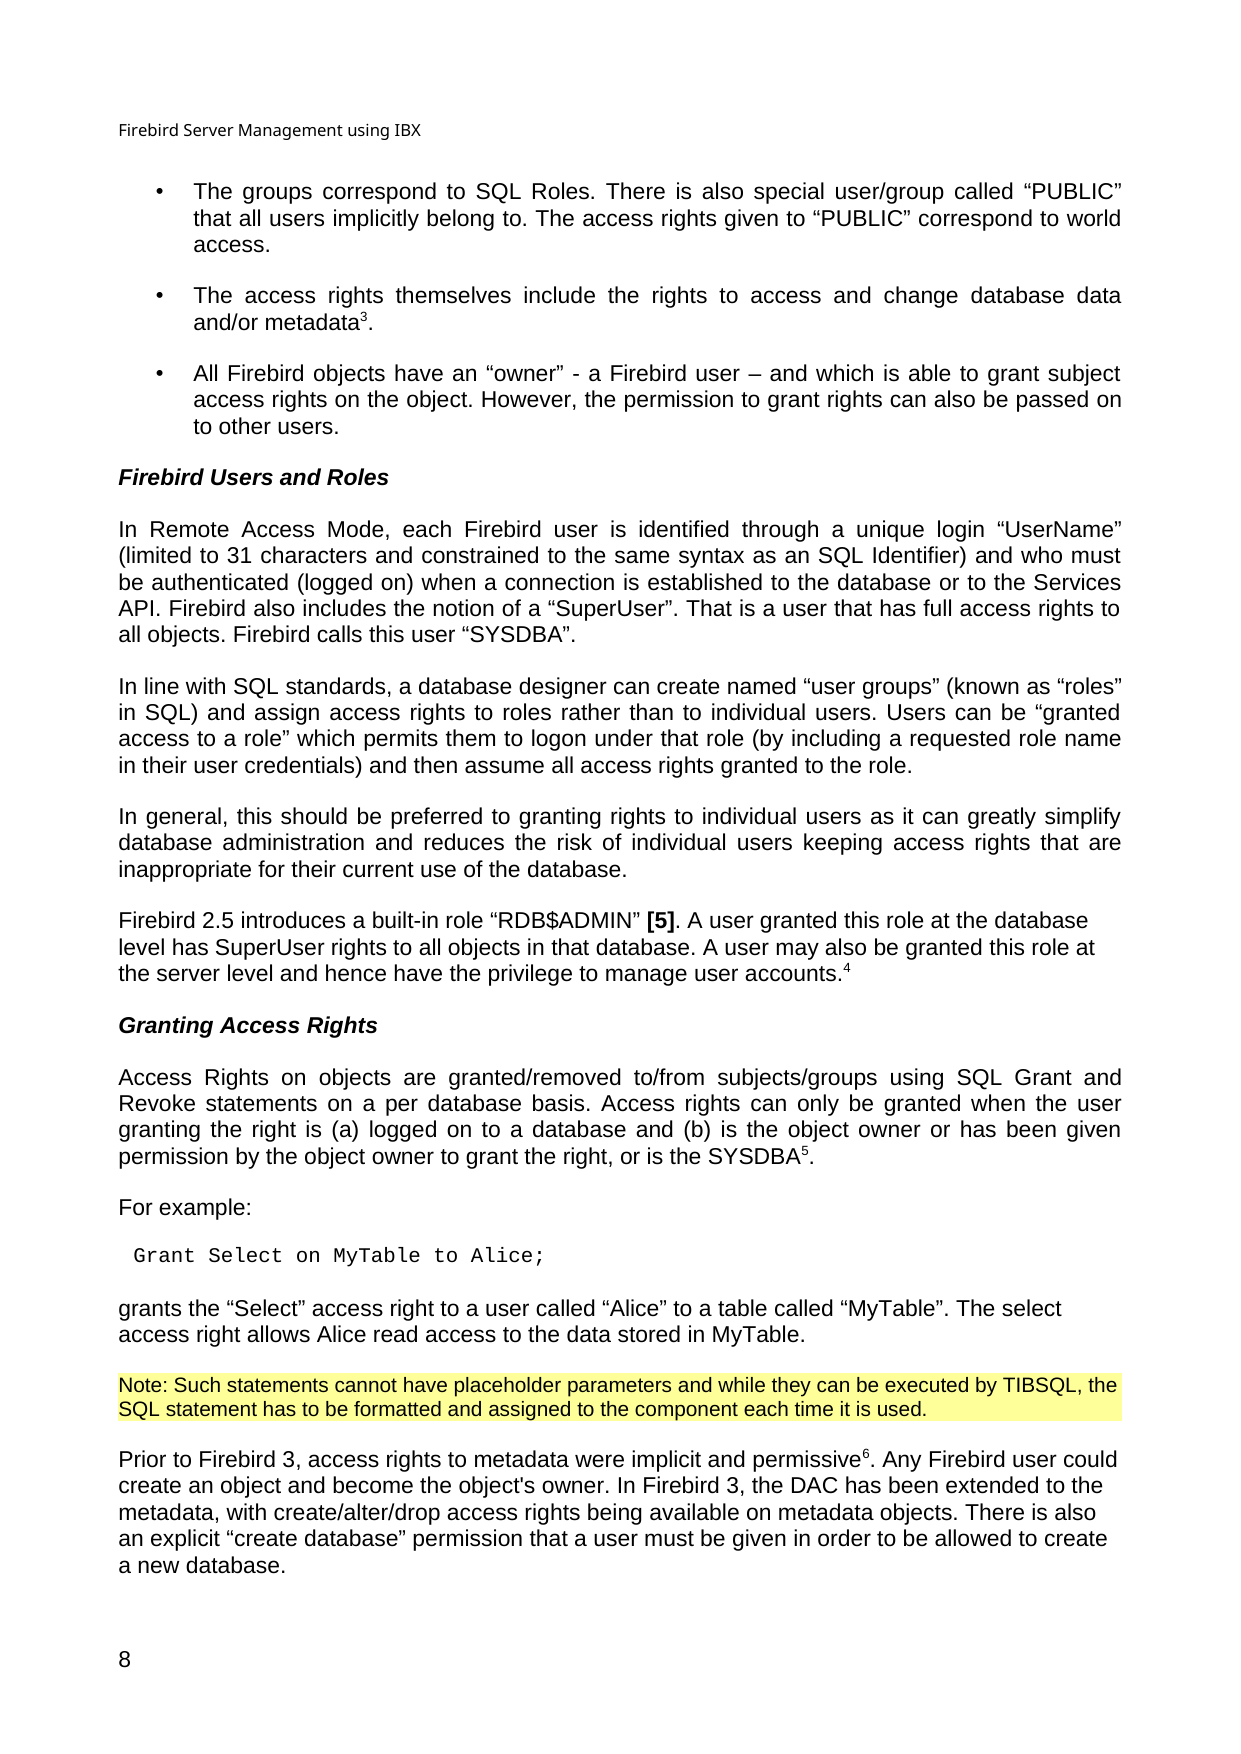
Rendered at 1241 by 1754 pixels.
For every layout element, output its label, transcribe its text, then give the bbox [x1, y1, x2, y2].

text For example: [118, 1194, 1122, 1220]
text Note: Such statements cannot have placeholder parameters and while they can be executed by TIBSQL, the SQL statement has to be formatted and assigned to the component each time it is used. [118, 1373, 1122, 1421]
list The groups correspond to SQL Roles. There is also special user/group called “PUBLIC” that all users implicitly belong to. The access rights given to “PUBLIC” correspond to world access. [156, 178, 1122, 257]
text grants the “Select” access right to a user called “Alice” to a table called “MyTable”. The select access right allows Alice read access to the data stored in MyTable. [118, 1294, 1122, 1347]
text In general, this should be preferred to granting rights to individual users as it can greatly simplify database administration and reduces the risk of individual users keeping access rights that are inappropriate for their current use of the database. [118, 803, 1122, 882]
text In Remote Access Mode, each Firebird user is identified through a unique login “UserName” (limited to 31 characters and constrained to the same syntax as an SQL Identifier) and who must be authenticated (logged on) when a connection is established to the database or to the Services API. Firebird also includes the notion of a “SuperUser”. That is a user that has full access rights to all objects. Firebird calls this user “SYSDBA”. [118, 516, 1122, 648]
text Grant Select on MyTable to Alice; [133, 1245, 1122, 1269]
text Firebird 2.5 introduces a built-in role “RDB$ADMIN” [5]. A user granted this role at the database level has SuperUser rights to all objects in that database. A user may also be granted this role at the server level and hence have the privilege to manage user accounts. [118, 907, 1122, 986]
text Granting Access Rights [118, 1012, 1122, 1038]
text Firebird Users and Roles [118, 464, 1122, 490]
list The access rights themselves include the rights to access and change database data and/or metadata. [156, 282, 1122, 335]
list All Firebird objects have an “owner” - a Firebird user – and which is able to grant subject access rights on the object. However, the permission to grant rights can also be passed on to other users. [156, 360, 1122, 439]
text In line with SQL standards, a database designer can create named “user groups” (known as “roles” in SQL) and assign access rights to roles rather than to individual users. Users can be “granted access to a role” which permits them to logon under that role (by including a requested role name in their user credentials) and then assume all access rights granted to the role. [118, 673, 1122, 778]
text Access Rights on objects are granted/removed to/from subjects/groups using SQL Grant and Revoke statements on a per database basis. Access rights can only be granted when the user granting the right is (a) logged on to a database and (b) is the object owner or has been given permission by the object owner to grant the right, or is the SYSDBA. [118, 1063, 1122, 1169]
text Prior to Firebird 3, access rights to metadata were implicit and permissive. Any Firebird user could create an object and become the object's owner. In Firebird 3, the DAC has been extended to the metadata, with create/alter/drop access rights being available on metadata objects. There is also an explicit “create database” permission that a user must be given in order to be allowed to create a new database. [118, 1446, 1122, 1578]
